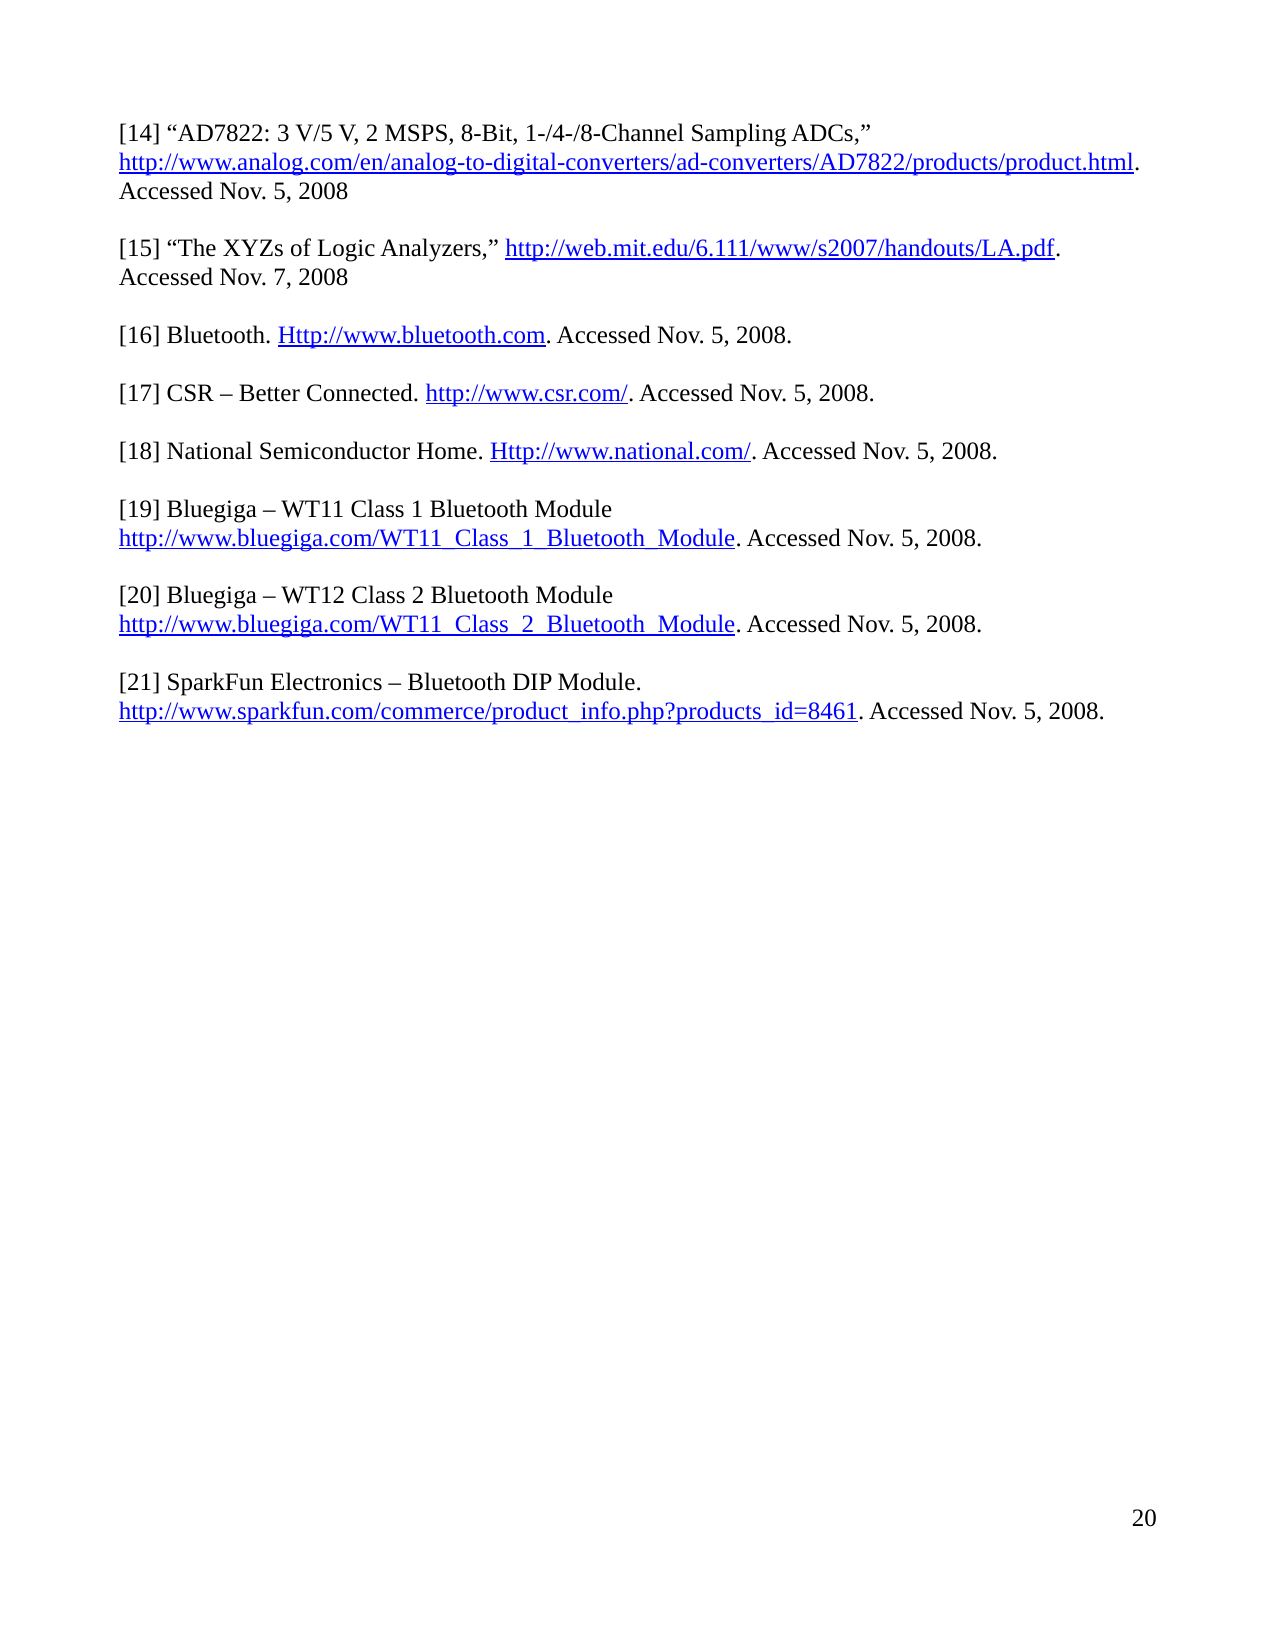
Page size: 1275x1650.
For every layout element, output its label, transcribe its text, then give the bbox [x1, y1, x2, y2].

text [19] Bluegiga – WT11 Class 1 Bluetooth Module http://www.bluegiga.com/WT11_Class_1_Bluetooth_Module. Accessed Nov. 5, 2008. [118, 494, 1156, 551]
text [16] Bluetooth. Http://www.bluetooth.com. Accessed Nov. 5, 2008. [118, 320, 1156, 349]
text [21] SparkFun Electronics – Bluetooth DIP Module. http://www.sparkfun.com/commerce/product_info.php?products_id=8461. Accessed Nov. 5, 2008. [118, 667, 1156, 725]
text [15] “The XYZs of Logic Analyzers,” http://web.mit.edu/6.111/www/s2007/handouts/LA.pdf. Accessed Nov. 7, 2008 [118, 233, 1156, 291]
text [18] National Semiconductor Home. Http://www.national.com/. Accessed Nov. 5, 2008. [118, 436, 1156, 465]
text [17] CSR – Better Connected. http://www.csr.com/. Accessed Nov. 5, 2008. [118, 378, 1156, 407]
text [20] Bluegiga – WT12 Class 2 Bluetooth Module http://www.bluegiga.com/WT11_Class_2_Bluetooth_Module. Accessed Nov. 5, 2008. [118, 581, 1156, 638]
text [14] “AD7822: 3 V/5 V, 2 MSPS, 8-Bit, 1-/4-/8-Channel Sampling ADCs,” http://www.analog.com/en/analog-to-digital-converters/ad-converters/AD7822/products/product.html. Accessed Nov. 5, 2008 [118, 118, 1156, 205]
